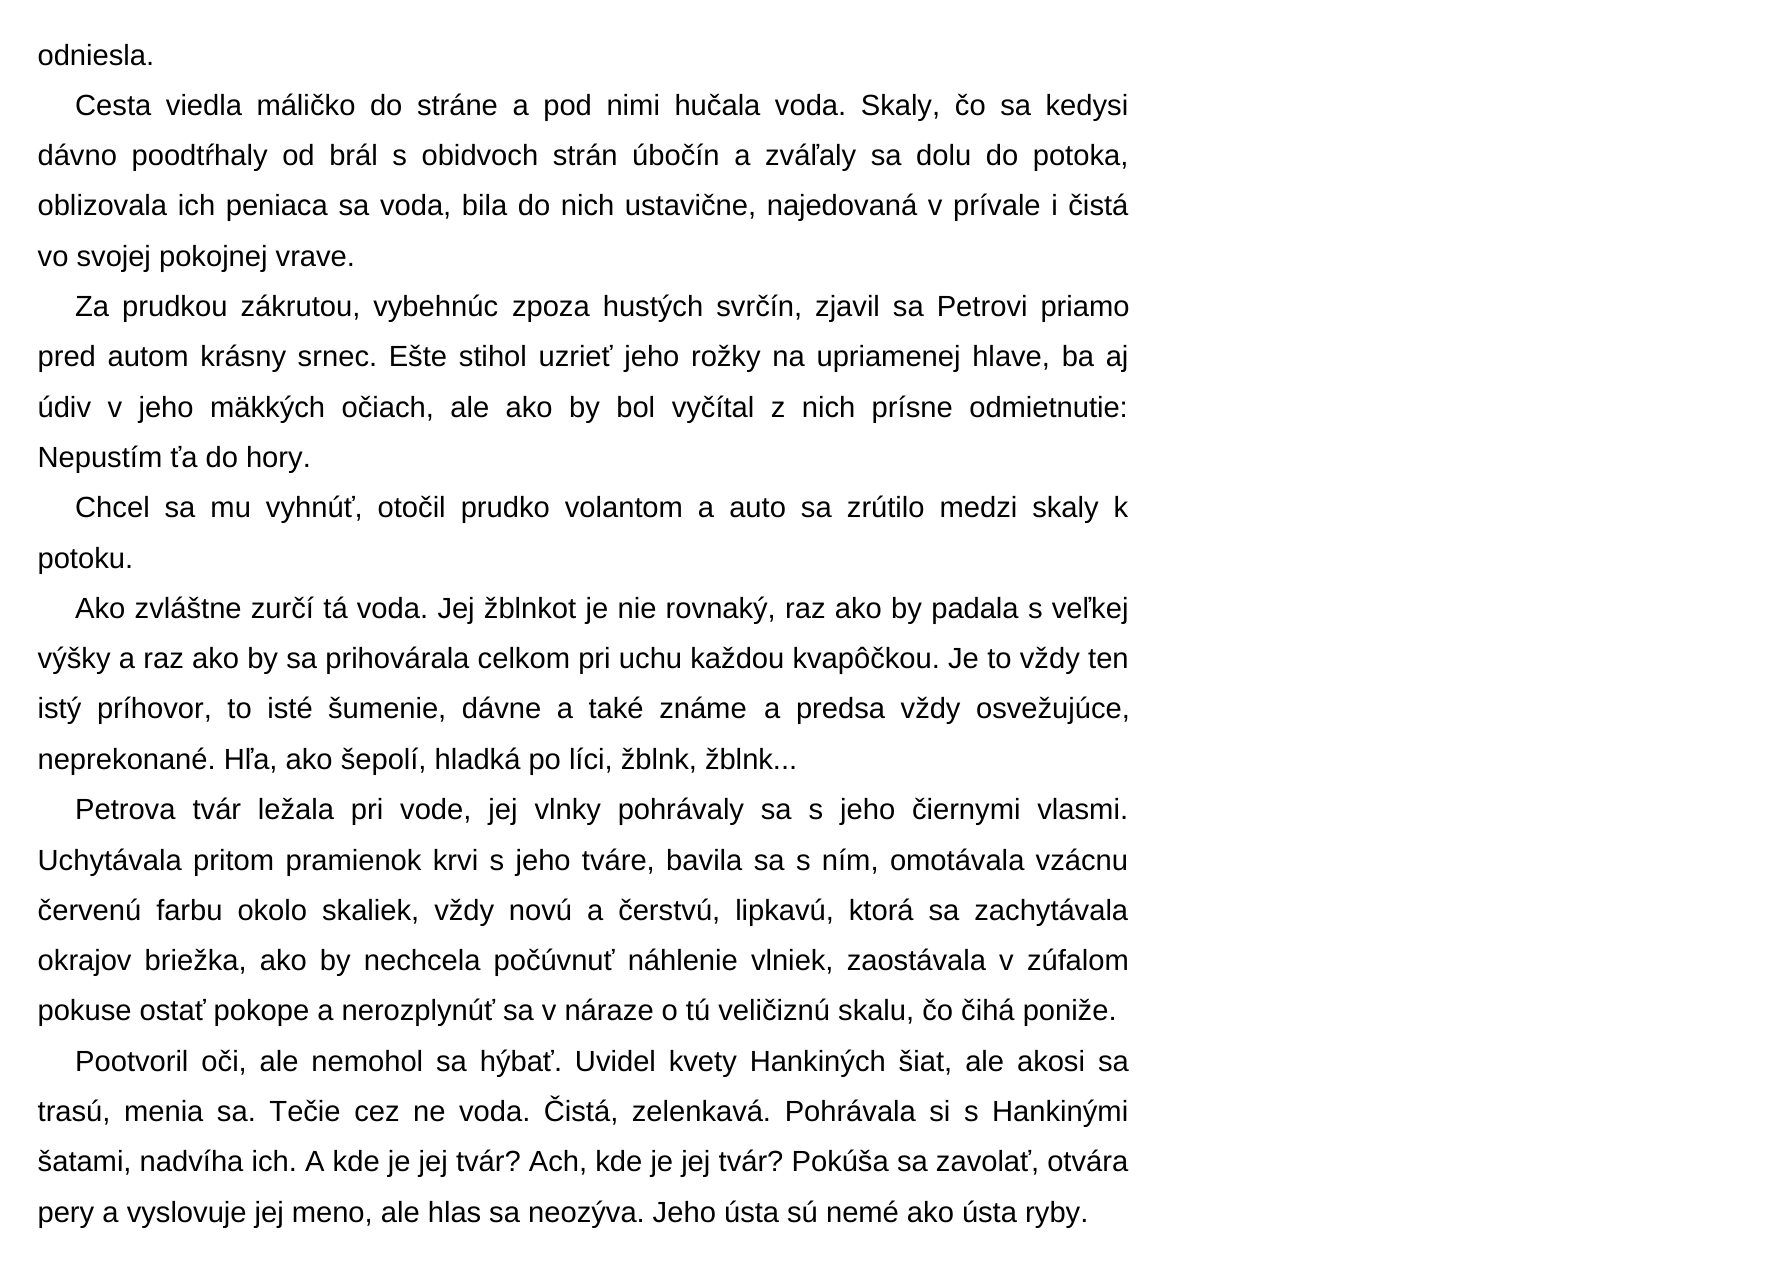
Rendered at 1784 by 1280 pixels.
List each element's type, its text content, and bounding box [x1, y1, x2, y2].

text Za prudkou zákrutou, vybehnúc zpoza hustých svrčín, zjavil sa Petrovi priamo pred autom krásny srnec. Ešte stihol uzrieť jeho rožky na upriamenej hlave, ba aj údiv v jeho mäkkých očiach, ale ako by bol vyčítal z nich prísne odmietnutie: Nepustím ťa do hory. [37, 289, 1130, 473]
text odniesla. [37, 37, 1130, 71]
text Cesta viedla máličko do stráne a pod nimi hučala voda. Skaly, čo sa kedysi dávno poodtŕhaly od brál s obidvoch strán úbočín a zváľaly sa dolu do potoka, oblizovala ich peniaca sa voda, bila do nich ustavične, najedovaná v prívale i čistá vo svojej pokojnej vrave. [37, 88, 1130, 272]
text Ako zvláštne zurčí tá voda. Jej žblnkot je nie rovnaký, raz ako by padala s veľkej výšky a raz ako by sa prihovárala celkom pri uchu každou kvapôčkou. Je to vždy ten istý príhovor, to isté šumenie, dávne a také známe a predsa vždy osvežujúce, neprekonané. Hľa, ako šepolí, hladká po líci, žblnk, žblnk... [37, 591, 1130, 775]
text Chcel sa mu vyhnúť, otočil prudko volantom a auto sa zrútilo medzi skaly k potoku. [37, 490, 1130, 574]
text Pootvoril oči, ale nemohol sa hýbať. Uvidel kvety Hankiných šiat, ale akosi sa trasú, menia sa. Tečie cez ne voda. Čistá, zelenkavá. Pohrávala si s Hankinými šatami, nadvíha ich. A kde je jej tvár? Ach, kde je jej tvár? Pokúša sa zavolať, otvára pery a vyslovuje jej meno, ale hlas sa neozýva. Jeho ústa sú nemé ako ústa ryby. [37, 1044, 1130, 1228]
text Petrova tvár ležala pri vode, jej vlnky pohrávaly sa s jeho čiernymi vlasmi. Uchytávala pritom pramienok krvi s jeho tváre, bavila sa s ním, omotávala vzácnu červenú farbu okolo skaliek, vždy novú a čerstvú, lipkavú, ktorá sa zachytávala okrajov briežka, ako by nechcela počúvnuť náhlenie vlniek, zaostávala v zúfalom pokuse ostať pokope a nerozplynúť sa v náraze o tú veličiznú skalu, čo čihá poniže. [37, 792, 1130, 1027]
